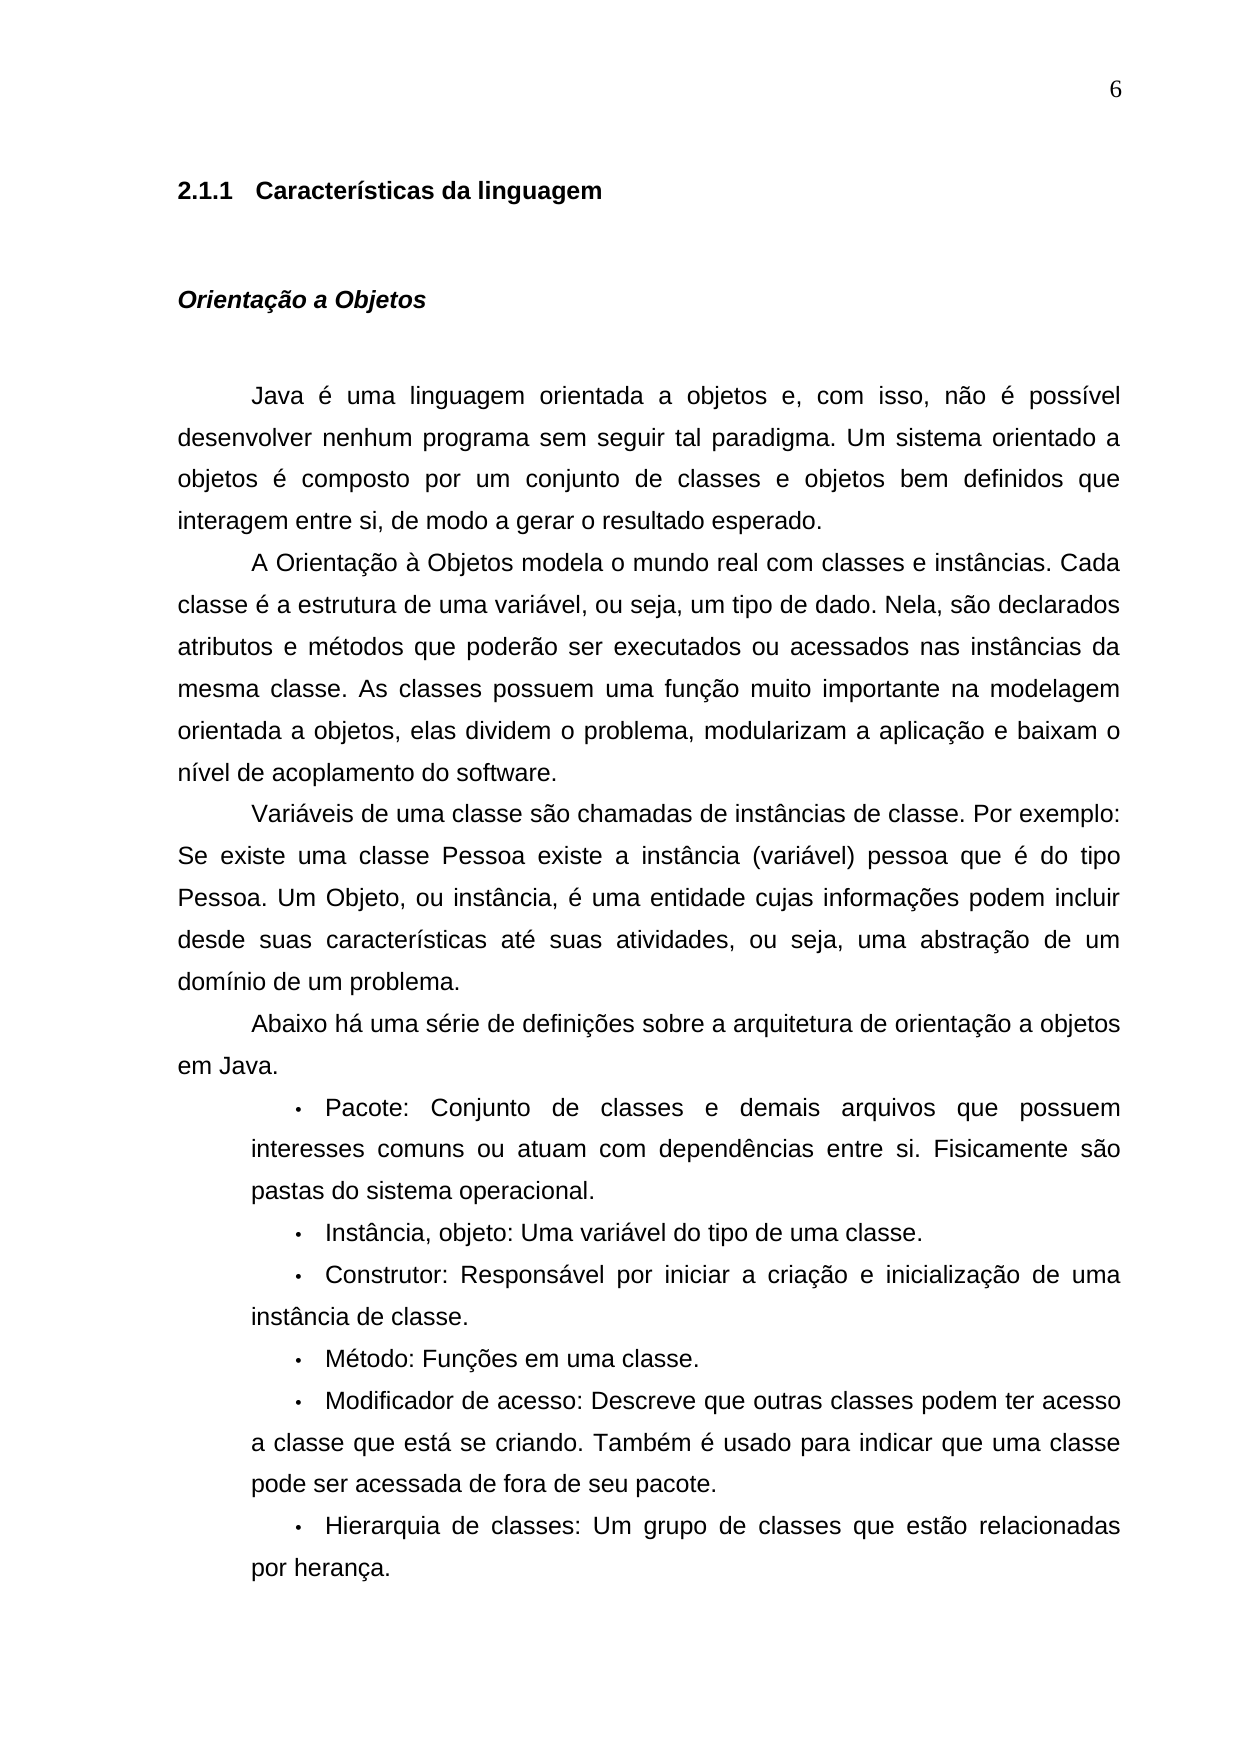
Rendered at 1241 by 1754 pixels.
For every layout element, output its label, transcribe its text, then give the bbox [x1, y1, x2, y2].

text Variáveis de uma classe são chamadas de instâncias de classe. Por exemplo: Se existe uma classe Pessoa existe a instância (variável) pessoa que é do tipo Pessoa. Um Objeto, ou instância, é uma entidade cujas informações podem incluir desde suas características até suas atividades, ou seja, uma abstração de um domínio de um problema. [177, 800, 1122, 996]
list Hierarquia de classes: Um grupo de classes que estão relacionadas por herança. [221, 1512, 1122, 1582]
list Método: Funções em uma classe. [221, 1345, 1122, 1373]
list Instância, objeto: Uma variável do tipo de uma classe. [221, 1219, 1122, 1247]
text Abaixo há uma série de definições sobre a arquitetura de orientação a objetos em Java. [177, 1010, 1122, 1079]
subtitle Características da linguagem [177, 177, 1122, 205]
text A Orientação à Objetos modela o mundo real com classes e instâncias. Cada classe é a estrutura de uma variável, ou seja, um tipo de dado. Nela, são declarados atributos e métodos que poderão ser executados ou acessados nas instâncias da mesma classe. As classes possuem uma função muito importante na modelagem orientada a objetos, elas dividem o problema, modularizam a aplicação e baixam o nível de acoplamento do software. [177, 549, 1122, 786]
text Java é uma linguagem orientada a objetos e, com isso, não é possível desenvolver nenhum programa sem seguir tal paradigma. Um sistema orientado a objetos é composto por um conjunto de classes e objetos bem definidos que interagem entre si, de modo a gerar o resultado esperado. [177, 382, 1122, 535]
list Pacote: Conjunto de classes e demais arquivos que possuem interesses comuns ou atuam com dependências entre si. Fisicamente são pastas do sistema operacional. [221, 1093, 1122, 1205]
list Construtor: Responsável por iniciar a criação e inicialização de uma instância de classe. [221, 1261, 1122, 1331]
subtitle Orientação a Objetos [177, 286, 1122, 313]
list Modificador de acesso: Descreve que outras classes podem ter acesso a classe que está se criando. Também é usado para indicar que uma classe pode ser acessada de fora de seu pacote. [221, 1387, 1122, 1498]
